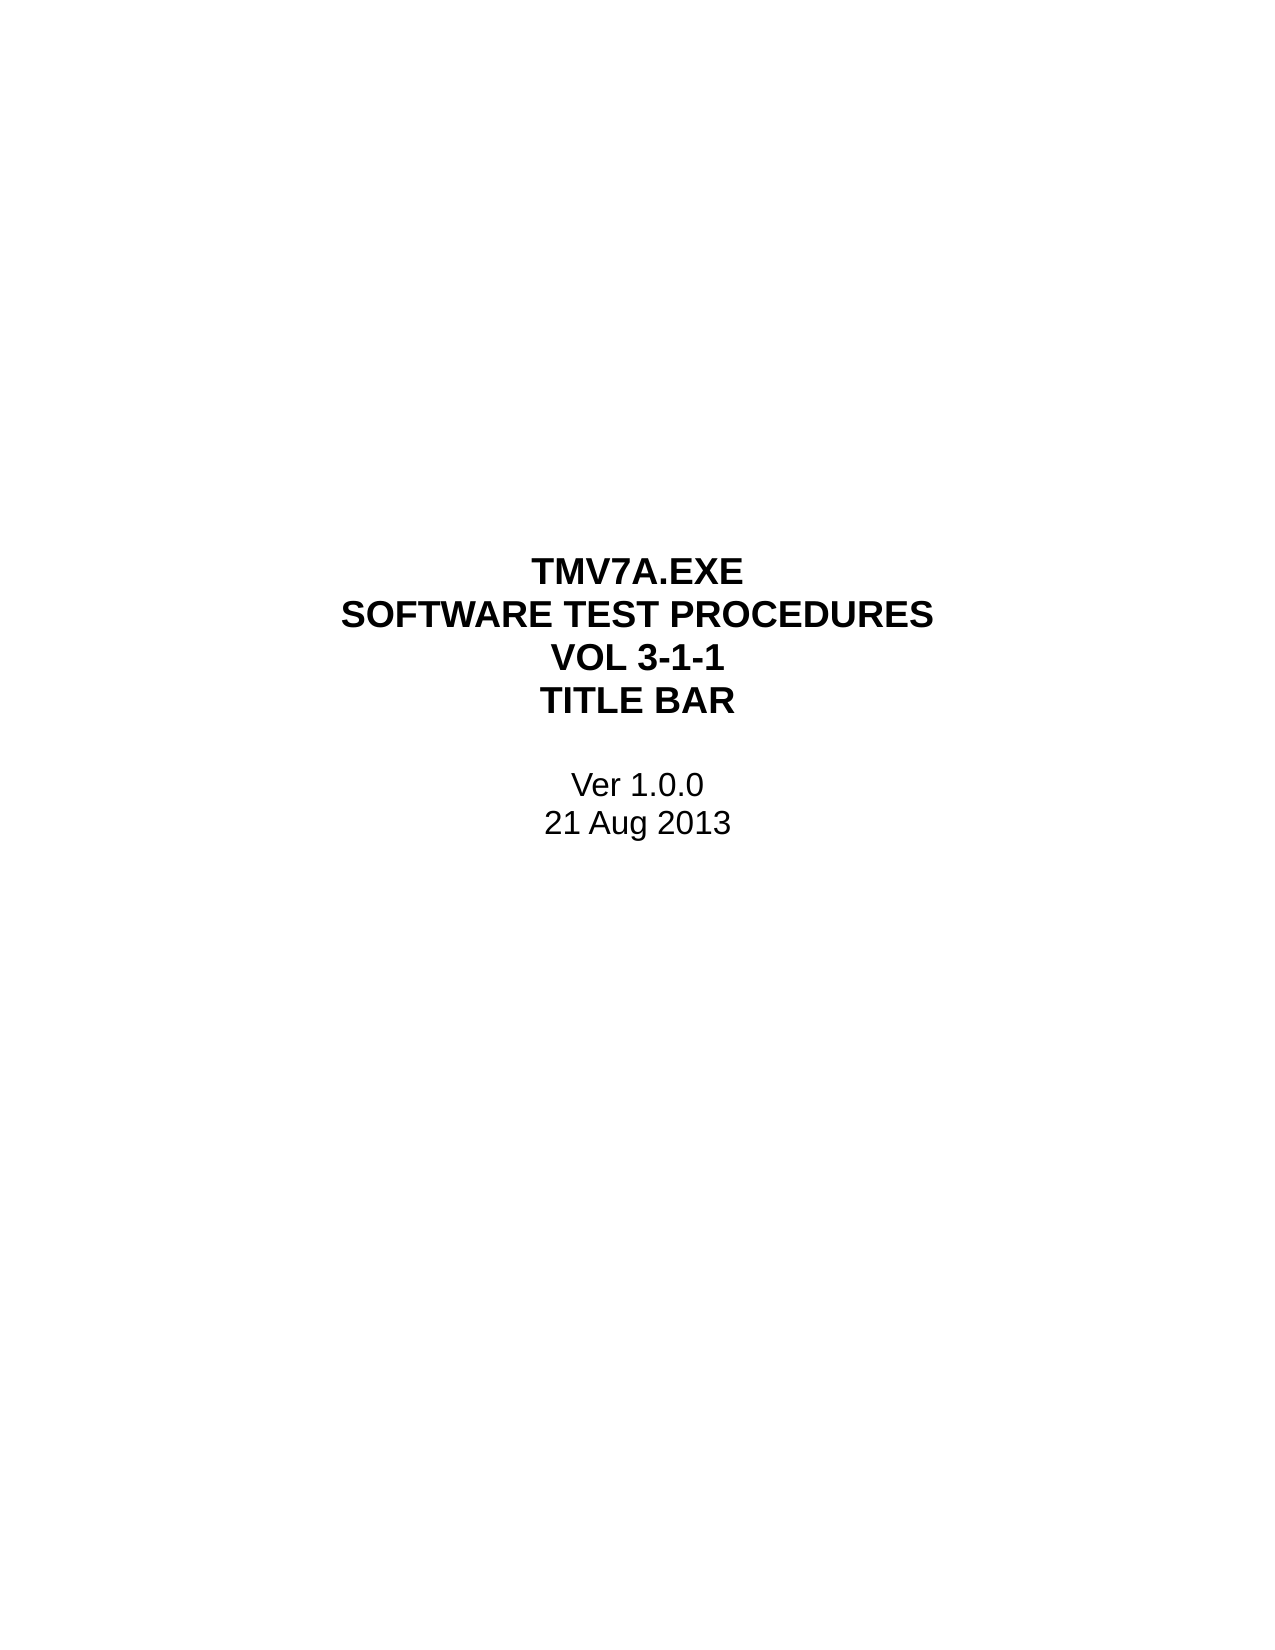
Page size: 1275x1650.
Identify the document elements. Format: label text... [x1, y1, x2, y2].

text TMV7A.EXE [118, 549, 1157, 592]
text 21 Aug 2013 [118, 803, 1157, 842]
text TITLE BAR [118, 679, 1157, 722]
text SOFTWARE TEST PROCEDURES [118, 592, 1157, 636]
text VOL 3-1-1 [118, 636, 1157, 679]
text Ver 1.0.0 [118, 765, 1157, 803]
